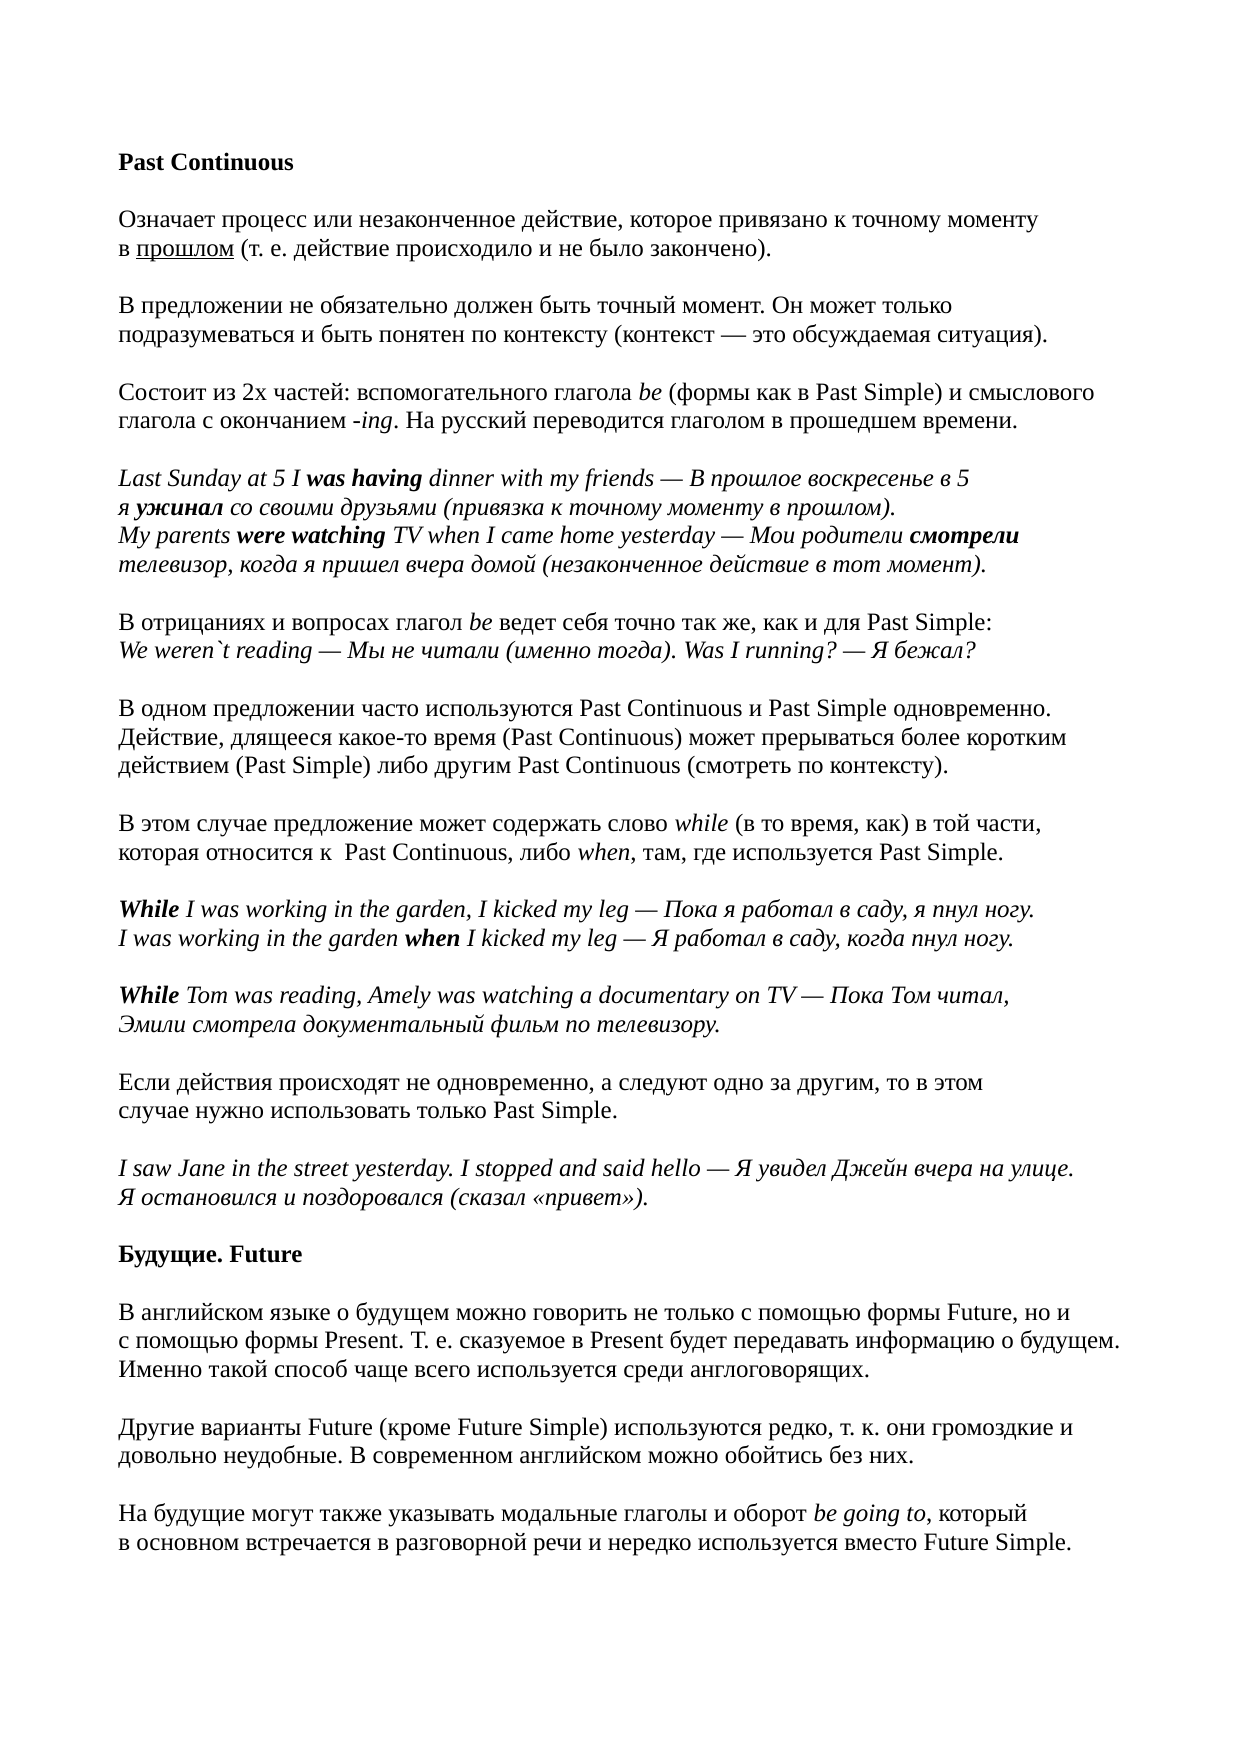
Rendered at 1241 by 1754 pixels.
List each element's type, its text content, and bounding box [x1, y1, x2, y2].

text В отрицаниях и вопросах глагол be ведет себя точно так же, как и для Past Simple: [118, 607, 1122, 636]
text We weren`t reading — Мы не читали (именно тогда). Was I running? — Я бежал? [118, 636, 1122, 664]
text Действие, длящееся какое-то время (Past Continuous) может прерываться более коротким действием (Past Simple) либо другим Past Continuous (смотреть по контексту). [118, 722, 1122, 779]
text В английском языке о будущем можно говорить не только с помощью формы Future, но и [118, 1297, 1122, 1326]
text Past Continuous [118, 147, 1122, 176]
text I saw Jane in the street yesterday. I stopped and said hello — Я увидел Джейн вчера на улице. [118, 1153, 1122, 1182]
text в основном встречается в разговорной речи и нередко используется вместо Future Simple. [118, 1527, 1122, 1556]
text While Tom was reading, Amely was watching a documentary on TV — Пока Том читал, [118, 981, 1122, 1009]
text с помощью формы Present. Т. е. сказуемое в Present будет передавать информацию о будущем. Именно такой способ чаще всего используется среди англоговорящих. [118, 1326, 1122, 1383]
text Будущие. Future [118, 1239, 1122, 1268]
text Эмили смотрела документальный фильм по телевизору. [118, 1009, 1122, 1038]
text I was working in the garden when I kicked my leg — Я работал в саду, когда пнул ногу. [118, 923, 1122, 952]
text В этом случае предложение может содержать слово while (в то время, как) в той части, которая относится к Past Continuous, либо when, там, где используется Past Simple. [118, 808, 1122, 866]
text Означает процесс или незаконченное действие, которое привязано к точному моменту [118, 204, 1122, 233]
text я ужинал со своими друзьями (привязка к точному моменту в прошлом). [118, 492, 1122, 521]
text В предложении не обязательно должен быть точный момент. Он может только подразумеваться и быть понятен по контексту (контекст — это обсуждаемая ситуация). [118, 291, 1122, 348]
text My parents were watching TV when I came home yesterday — Мои родители смотрели телевизор, когда я пришел вчера домой (незаконченное действие в тот момент). [118, 521, 1122, 578]
text На будущие могут также указывать модальные глаголы и оборот be going to, который [118, 1498, 1122, 1527]
text Если действия происходят не одновременно, а следуют одно за другим, то в этом [118, 1067, 1122, 1096]
text случае нужно использовать только Past Simple. [118, 1096, 1122, 1124]
text Я остановился и поздоровался (сказал «привет»). [118, 1182, 1122, 1211]
text While I was working in the garden, I kicked my leg — Пока я работал в саду, я пнул ногу. [118, 894, 1122, 923]
text В одном предложении часто используются Past Continuous и Past Simple одновременно. [118, 693, 1122, 722]
text Last Sunday at 5 I was having dinner with my friends — В прошлое воскресенье в 5 [118, 463, 1122, 492]
text в прошлом (т. е. действие происходило и не было закончено). [118, 233, 1122, 262]
text Состоит из 2х частей: вспомогательного глагола be (формы как в Past Simple) и смыслового глагола с окончанием -ing. На русский переводится глаголом в прошедшем времени. [118, 377, 1122, 434]
text Другие варианты Future (кроме Future Simple) используются редко, т. к. они громоздкие и довольно неудобные. В современном английском можно обойтись без них. [118, 1412, 1122, 1469]
